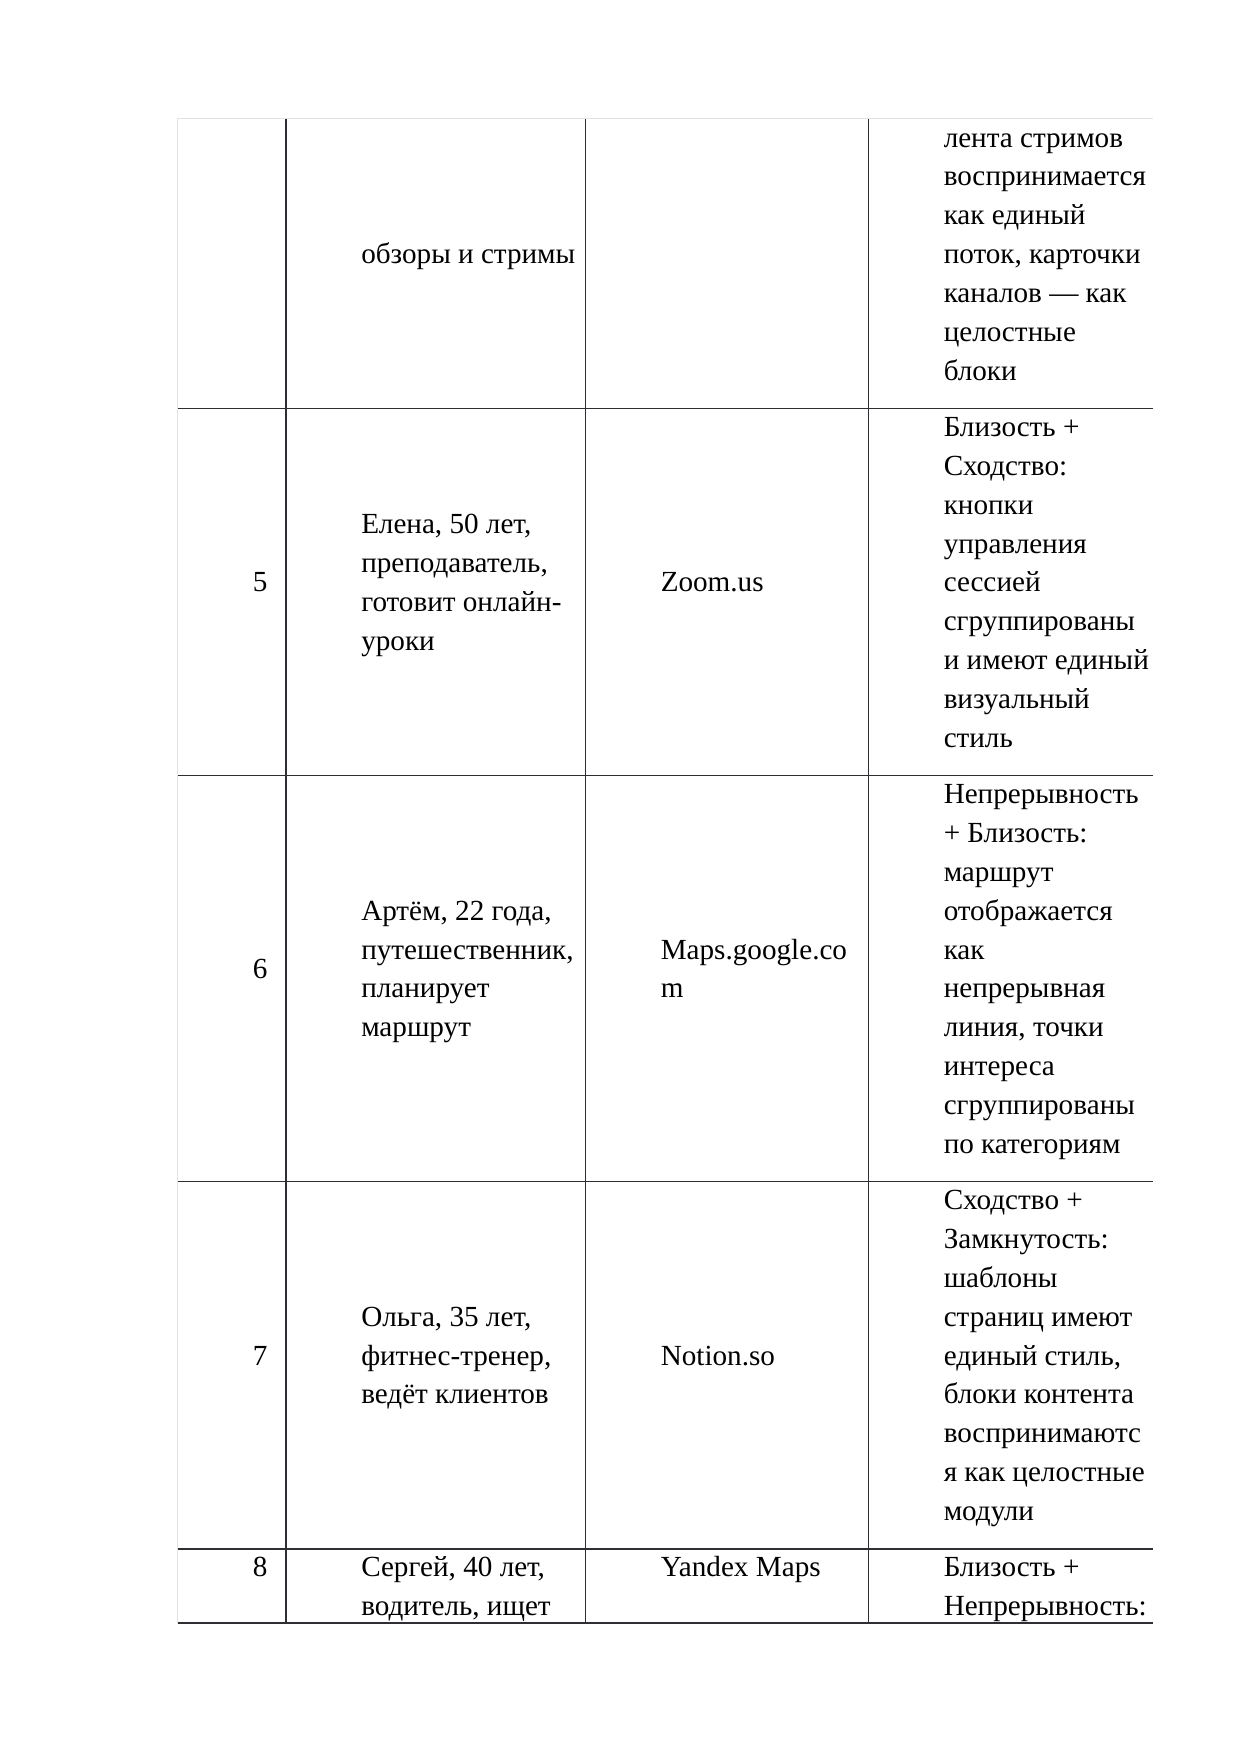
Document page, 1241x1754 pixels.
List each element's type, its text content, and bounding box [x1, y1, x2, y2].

table_cell Notion.so [586, 1182, 868, 1548]
table_cell обзоры и стримы [287, 119, 585, 408]
table_cell Непрерывность + Близость: маршрут отображается как непрерывная линия, точки интереса сгруппированы по категориям [869, 776, 1153, 1181]
table_cell Сергей, 40 лет, водитель, ищет [287, 1550, 585, 1622]
table_cell 5 [178, 409, 285, 775]
table_cell Артём, 22 года, путешественник, планирует маршрут [287, 776, 585, 1181]
table_cell Сходство + Замкнутость: шаблоны страниц имеют единый стиль, блоки контента воспринимаются как целостные модули [869, 1182, 1153, 1548]
table_cell Yandex Maps [586, 1550, 868, 1622]
table_cell 6 [178, 776, 285, 1181]
table_cell Близость + Непрерывность: [869, 1550, 1153, 1622]
table_cell [586, 119, 868, 408]
table_cell Maps.google.com [586, 776, 868, 1181]
table_cell Ольга, 35 лет, фитнес-тренер, ведёт клиентов [287, 1182, 585, 1548]
table_cell [178, 119, 285, 408]
table_cell лента стримов воспринимается как единый поток, карточки каналов — как целостные блоки [869, 119, 1153, 408]
table_cell 7 [178, 1182, 285, 1548]
table_cell Близость + Сходство: кнопки управления сессией сгруппированы и имеют единый визуальный стиль [869, 409, 1153, 775]
table_cell Елена, 50 лет, преподаватель, готовит онлайн-уроки [287, 409, 585, 775]
table_cell Zoom.us [586, 409, 868, 775]
table_cell 8 [178, 1550, 285, 1622]
